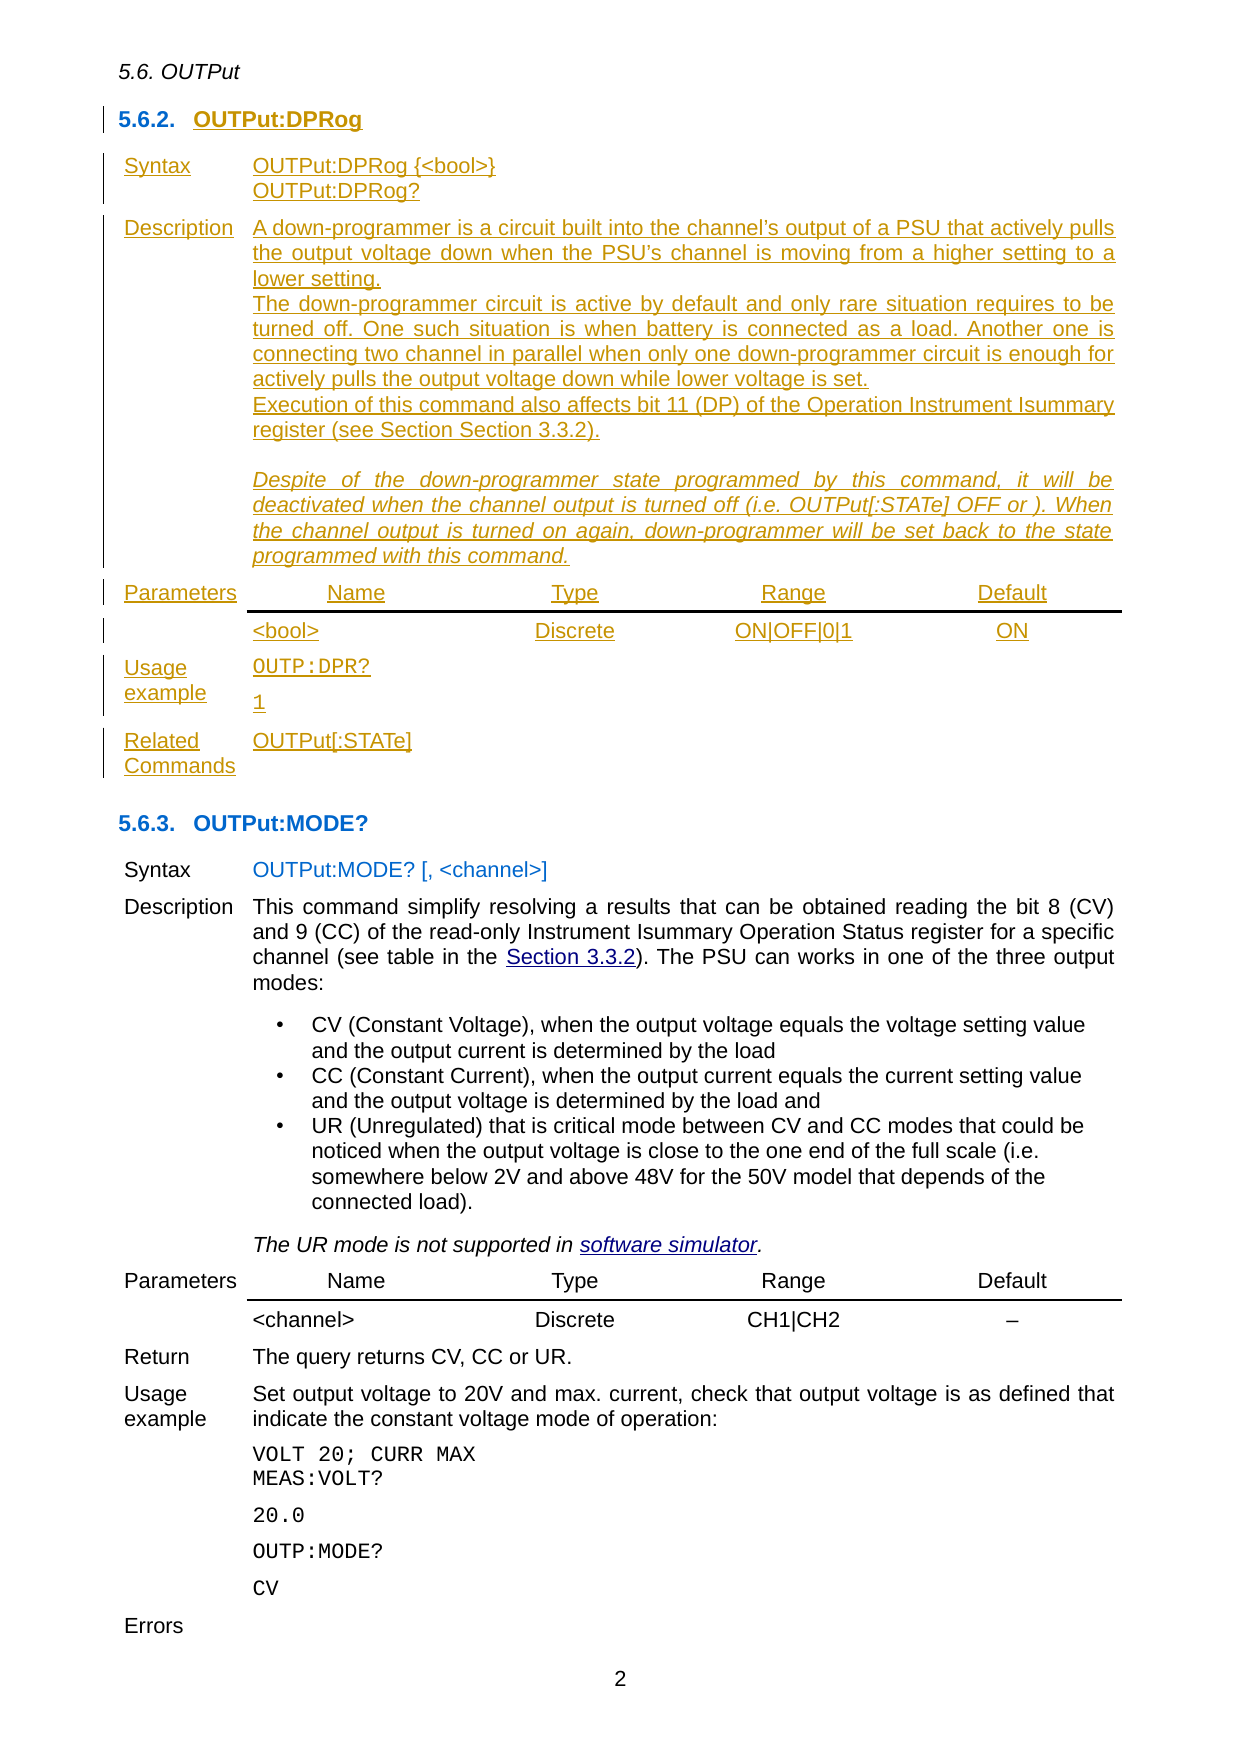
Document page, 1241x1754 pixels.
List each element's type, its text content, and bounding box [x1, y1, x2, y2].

table_cell Default [903, 574, 1122, 610]
table_cell CH1|CH2 [684, 1301, 903, 1338]
table_cell Name [247, 1263, 465, 1299]
table_cell The query returns CV, CC or UR. [247, 1338, 1122, 1375]
table_cell Name [247, 574, 465, 610]
table_cell <channel> [247, 1301, 465, 1338]
table_header OUTPut:MODE? [, <channel>] [247, 851, 1122, 888]
table_cell Discrete [465, 613, 684, 649]
table_cell Usage example [118, 1375, 247, 1608]
table_cell OUTPut[:STATe] [247, 722, 1122, 784]
table_cell Usage example [118, 649, 247, 722]
table_cell <bool> [247, 613, 465, 649]
table_cell Discrete [465, 1301, 684, 1338]
table_cell Parameters [118, 574, 247, 649]
table_cell Errors [118, 1608, 247, 1644]
subtitle OUTPut:MODE? [118, 810, 1122, 837]
table_cell OUTP:DPR? 1 [247, 649, 1122, 722]
table_cell Return [118, 1338, 247, 1375]
table_cell Related Commands [118, 722, 247, 784]
table_cell Type [465, 574, 684, 610]
table_cell Range [684, 574, 903, 610]
table_cell Parameters [118, 1263, 247, 1338]
table_cell A down-programmer is a circuit built into the channel’s output of a PSU that actively pulls the output voltage down when the PSU’s channel is moving from a higher setting to a lower setting. The down-programmer circuit is active by default and only rare situation requires to be turned off. One such situation is when battery is connected as a load. Another one is connecting two channel in parallel when only one down-programmer circuit is enough for actively pulls the output voltage down while lower voltage is set. Execution of this command also affects bit 11 (DP) of the Operation Instrument Isummary register (see Section Section 3.3.2). Despite of the down-programmer state programmed by this command, it will be deactivated when the channel output is turned off (i.e. OUTPut[:STATe] OFF or ). When the channel output is turned on again, down-programmer will be set back to the state programmed with this command. [247, 209, 1122, 574]
table_cell Default [903, 1263, 1122, 1299]
table_cell Set output voltage to 20V and max. current, check that output voltage is as defined that indicate the constant voltage mode of operation: VOLT 20; CURR MAX MEAS:VOLT? 20.0 OUTP:MODE? CV [247, 1375, 1122, 1608]
table_cell Description [118, 888, 247, 1263]
table_cell – [903, 1301, 1122, 1338]
table_cell Range [684, 1263, 903, 1299]
subtitle OUTPut:DPRog [118, 106, 1122, 133]
table_header Syntax [118, 148, 247, 209]
table_cell [247, 1608, 1122, 1644]
table_cell ON [903, 613, 1122, 649]
table_cell ON|OFF|0|1 [684, 613, 903, 649]
table_header OUTPut:DPRog {<bool>} OUTPut:DPRog? [247, 148, 1122, 209]
table_cell Type [465, 1263, 684, 1299]
table_header Syntax [118, 851, 247, 888]
table_cell This command simplify resolving a results that can be obtained reading the bit 8 (CV) and 9 (CC) of the read-only Instrument Isummary Operation Status register for a specific channel (see table in the Section 3.3.2). The PSU can works in one of the three output modes: CV (Constant Voltage), when the output voltage equals the voltage setting value and the output current is determined by the load CC (Constant Current), when the output current equals the current setting value and the output voltage is determined by the load and UR (Unregulated) that is critical mode between CV and CC modes that could be noticed when the output voltage is close to the one end of the full scale (i.e. somewhere below 2V and above 48V for the 50V model that depends of the connected load). The UR mode is not supported in software simulator. [247, 888, 1122, 1263]
table_cell Description [118, 209, 247, 574]
